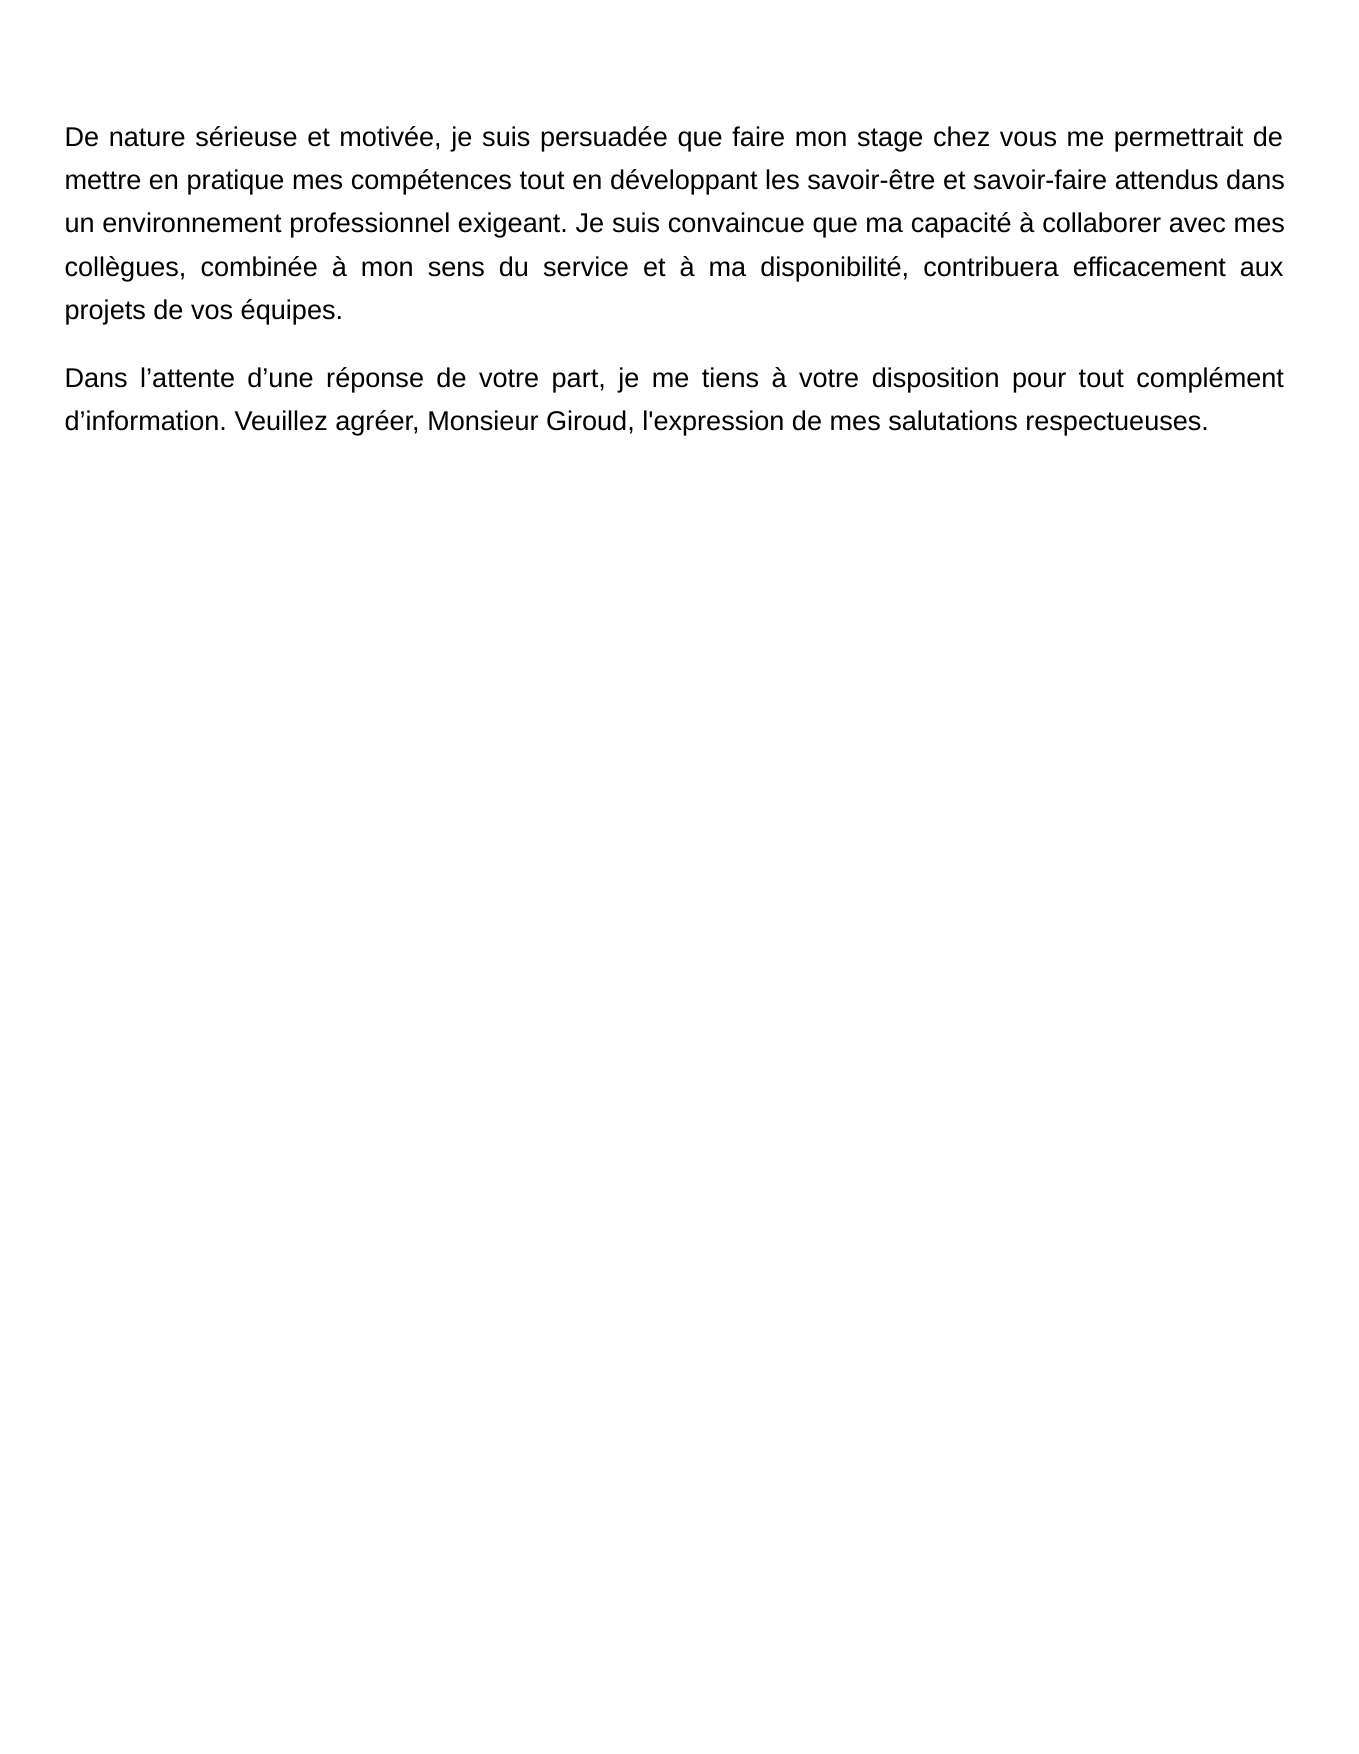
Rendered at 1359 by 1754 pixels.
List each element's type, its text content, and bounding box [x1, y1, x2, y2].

text De nature sérieuse et motivée, je suis persuadée que faire mon stage chez vous me permettrait de mettre en pratique mes compétences tout en développant les savoir-être et savoir-faire attendus dans un environnement professionnel exigeant. Je suis convaincue que ma capacité à collaborer avec mes collègues, combinée à mon sens du service et à ma disponibilité, contribuera efficacement aux projets de vos équipes. [64, 121, 1286, 325]
text Dans l’attente d’une réponse de votre part, je me tiens à votre disposition pour tout complément d’information. Veuillez agréer, Monsieur Giroud, l'expression de mes salutations respectueuses. [64, 362, 1286, 436]
